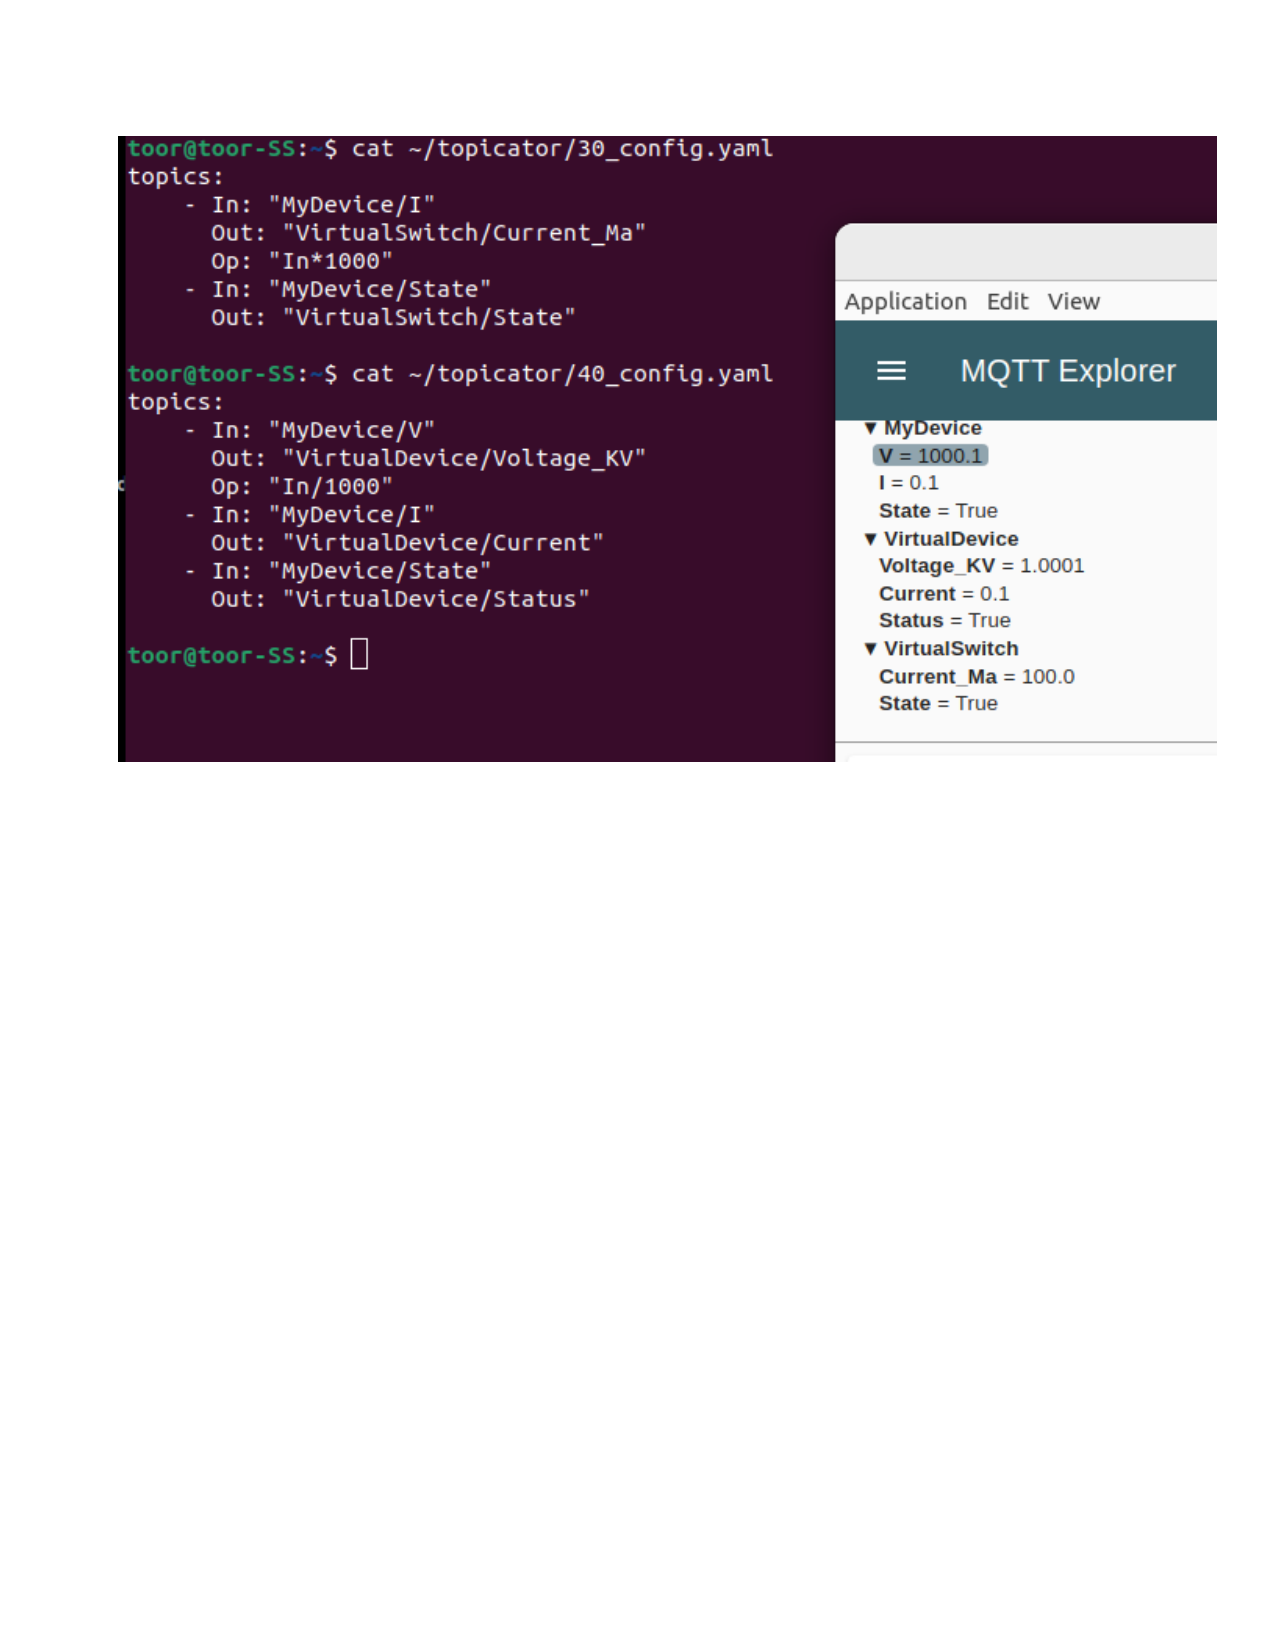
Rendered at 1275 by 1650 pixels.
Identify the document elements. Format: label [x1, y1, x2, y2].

picture [118, 136, 1217, 762]
